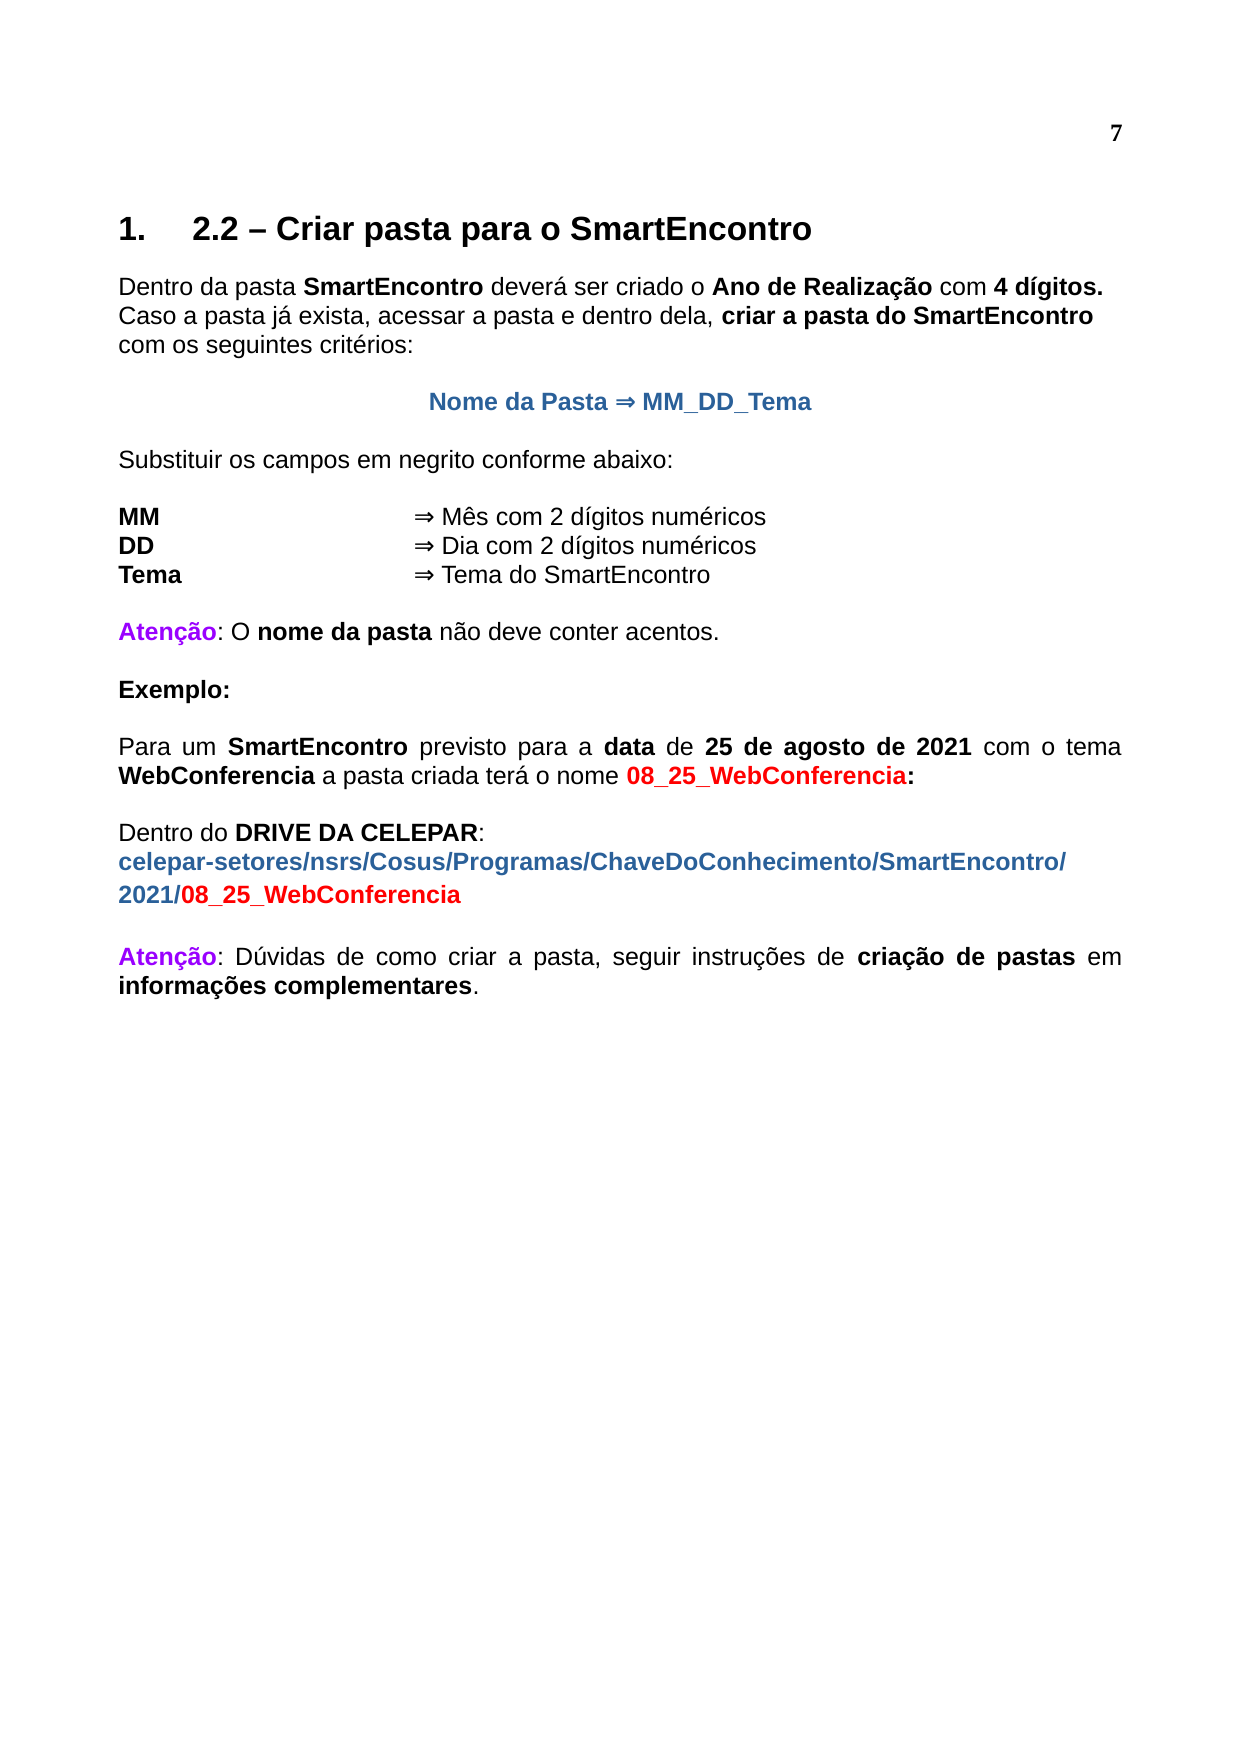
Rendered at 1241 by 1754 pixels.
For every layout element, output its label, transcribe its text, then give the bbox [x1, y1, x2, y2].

text Nome da Pasta ⇒ MM_DD_Tema [118, 387, 1122, 416]
subtitle 2.2 – Criar pasta para o SmartEncontro [118, 209, 1122, 248]
text DD ⇒ Dia com 2 dígitos numéricos [118, 531, 1122, 559]
text Dentro do DRIVE DA CELEPAR: [118, 818, 1122, 847]
text MM ⇒ Mês com 2 dígitos numéricos [118, 502, 1122, 531]
text Para um SmartEncontro previsto para a data de 25 de agosto de 2021 com o tema WebConferencia a pasta criada terá o nome 08_25_WebConferencia: [118, 732, 1122, 789]
text celepar-setores/nsrs/Cosus/Programas/ChaveDoConhecimento/SmartEncontro/2021/08_25_WebConferencia [118, 847, 1122, 909]
text Dentro da pasta SmartEncontro deverá ser criado o Ano de Realização com 4 dígitos. Caso a pasta já exista, acessar a pasta e dentro dela, criar a pasta do SmartEncontro com os seguintes critérios: [118, 272, 1122, 358]
text Substituir os campos em negrito conforme abaixo: [118, 444, 1122, 473]
text Tema ⇒ Tema do SmartEncontro [118, 559, 1122, 588]
text Atenção: Dúvidas de como criar a pasta, seguir instruções de criação de pastas em informações complementares. [118, 942, 1122, 999]
text Exemplo: [118, 674, 1122, 703]
text Atenção: O nome da pasta não deve conter acentos. [118, 617, 1122, 646]
